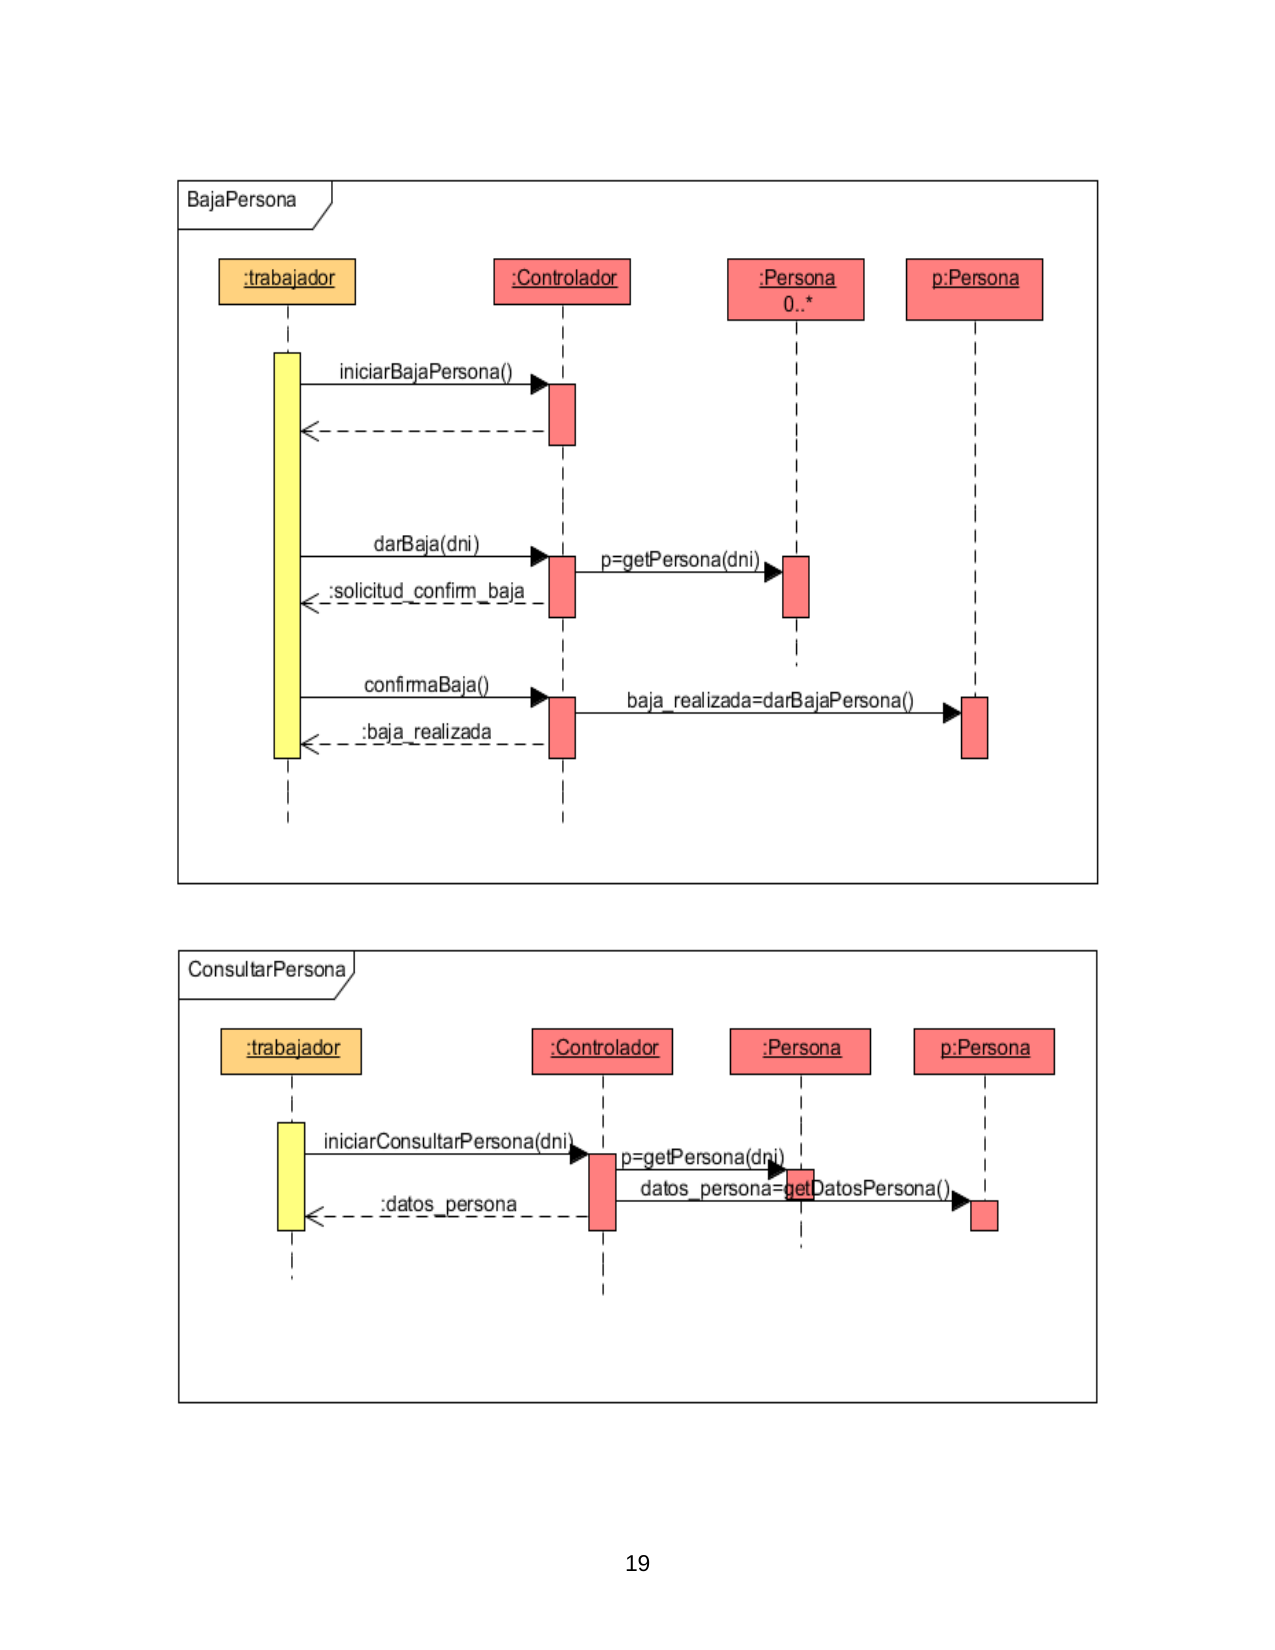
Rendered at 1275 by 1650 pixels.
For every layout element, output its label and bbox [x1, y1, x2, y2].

picture [150, 919, 1125, 1435]
picture [150, 150, 1125, 916]
